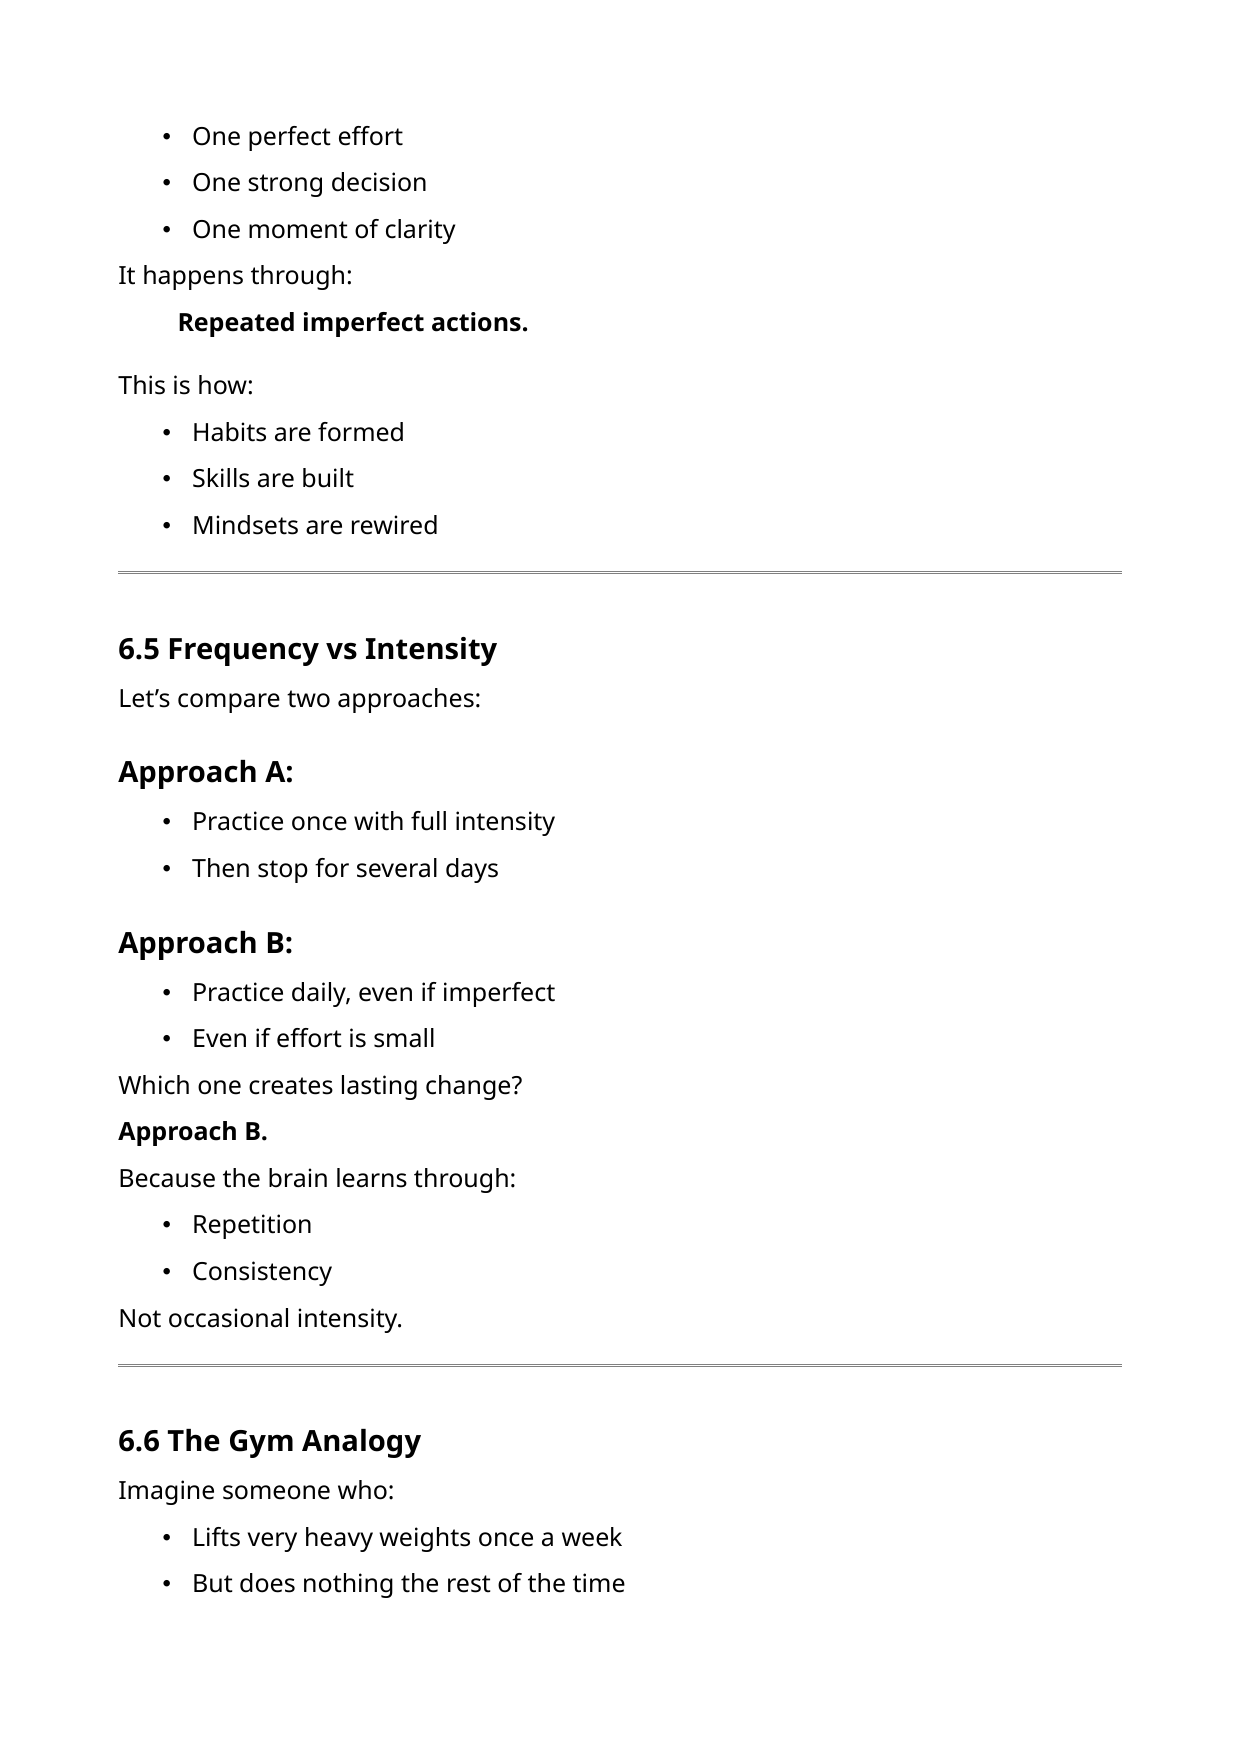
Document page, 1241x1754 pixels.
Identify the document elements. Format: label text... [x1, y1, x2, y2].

subtitle 6.6 The Gym Analogy [118, 1421, 1122, 1460]
text Repeated imperfect actions. [177, 304, 1063, 338]
text It happens through: [118, 258, 1122, 292]
list Practice once with full intensity [162, 804, 1122, 838]
list Then stop for several days [162, 851, 1122, 884]
text This is how: [118, 368, 1122, 402]
list One perfect effort [162, 118, 1122, 152]
text Approach B. [118, 1114, 1122, 1148]
list Lifts very heavy weights once a week [162, 1519, 1122, 1553]
list Practice daily, even if imperfect [162, 974, 1122, 1008]
subtitle Approach B: [118, 922, 1122, 962]
text Because the brain learns through: [118, 1161, 1122, 1194]
list One strong decision [162, 165, 1122, 199]
list Habits are formed [162, 414, 1122, 448]
subtitle Approach A: [118, 752, 1122, 791]
list Repetition [162, 1207, 1122, 1241]
list Mindsets are rewired [162, 508, 1122, 542]
list One moment of clarity [162, 211, 1122, 245]
list But does nothing the rest of the time [162, 1566, 1122, 1600]
list Consistency [162, 1254, 1122, 1288]
text Not occasional intensity. [118, 1300, 1122, 1334]
list Even if effort is small [162, 1021, 1122, 1055]
list Skills are built [162, 461, 1122, 495]
subtitle 6.5 Frequency vs Intensity [118, 628, 1122, 668]
text Imagine someone who: [118, 1473, 1122, 1507]
text Which one creates lasting change? [118, 1067, 1122, 1101]
text Let’s compare two approaches: [118, 680, 1122, 714]
